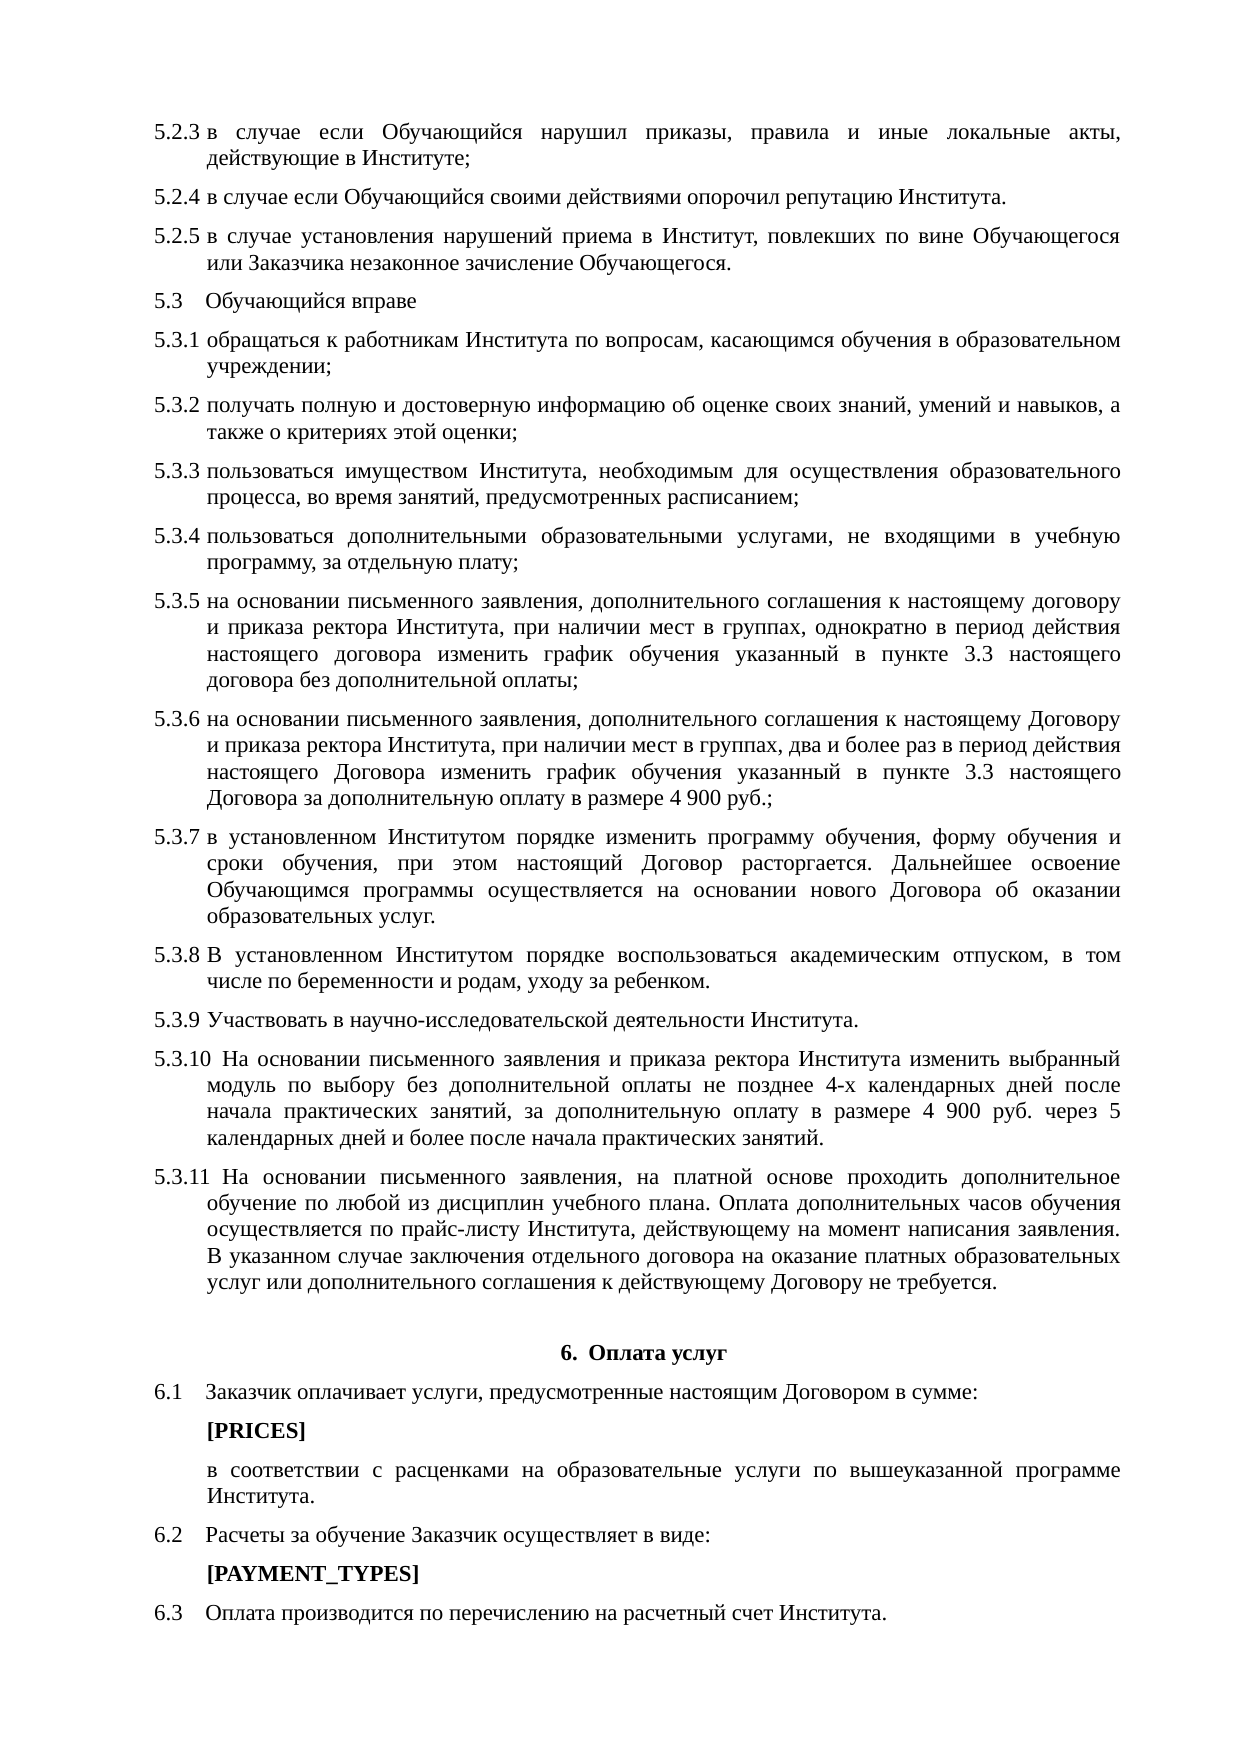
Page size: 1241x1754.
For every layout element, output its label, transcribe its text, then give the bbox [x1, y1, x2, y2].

list Расчеты за обучение Заказчик осуществляет в виде: [148, 1521, 1122, 1547]
list Обучающийся вправе [148, 287, 1122, 314]
list в случае установления нарушений приема в Институт, повлекших по вине Обучающегося или Заказчика незаконное зачисление Обучающегося. [148, 222, 1122, 275]
list пользоваться дополнительными образовательными услугами, не входящими в учебную программу, за отдельную плату; [148, 522, 1122, 574]
list обращаться к работникам Института по вопросам, касающимся обучения в образовательном учреждении; [148, 326, 1122, 379]
list В установленном Институтом порядке воспользоваться академическим отпуском, в том числе по беременности и родам, уходу за ребенком. [148, 941, 1122, 993]
list На основании письменного заявления и приказа ректора Института изменить выбранный модуль по выбору без дополнительной оплаты не позднее 4-х календарных дней после начала практических занятий, за дополнительную оплату в размере 4 900 руб. через 5 календарных дней и более после начала практических занятий. [148, 1045, 1122, 1150]
list Оплата услуг [118, 1339, 1122, 1366]
list Участвовать в научно-исследовательской деятельности Института. [148, 1006, 1122, 1032]
list На основании письменного заявления, на платной основе проходить дополнительное обучение по любой из дисциплин учебного плана. Оплата дополнительных часов обучения осуществляется по прайс-листу Института, действующему на момент написания заявления. В указанном случае заключения отдельного договора на оказание платных образовательных услуг или дополнительного соглашения к действующему Договору не требуется. [148, 1163, 1122, 1294]
list [PAYMENT_TYPES] [148, 1560, 1122, 1586]
list в установленном Институтом порядке изменить программу обучения, форму обучения и сроки обучения, при этом настоящий Договор расторгается. Дальнейшее освоение Обучающимся программы осуществляется на основании нового Договора об оказании образовательных услуг. [148, 823, 1122, 928]
list пользоваться имуществом Института, необходимым для осуществления образовательного процесса, во время занятий, предусмотренных расписанием; [148, 457, 1122, 509]
list Оплата производится по перечислению на расчетный счет Института. [148, 1599, 1122, 1625]
list на основании письменного заявления, дополнительного соглашения к настоящему договору и приказа ректора Института, при наличии мест в группах, однократно в период действия настоящего договора изменить график обучения указанный в пункте 3.3 настоящего договора без дополнительной оплаты; [148, 587, 1122, 692]
list на основании письменного заявления, дополнительного соглашения к настоящему Договору и приказа ректора Института, при наличии мест в группах, два и более раз в период действия настоящего Договора изменить график обучения указанный в пункте 3.3 настоящего Договора за дополнительную оплату в размере 4 900 руб.; [148, 705, 1122, 810]
list в соответствии с расценками на образовательные услуги по вышеуказанной программе Института. [148, 1456, 1122, 1509]
list в случае если Обучающийся нарушил приказы, правила и иные локальные акты, действующие в Институте; [148, 118, 1122, 171]
list получать полную и достоверную информацию об оценке своих знаний, умений и навыков, а также о критериях этой оценки; [148, 391, 1122, 444]
list Заказчик оплачивает услуги, предусмотренные настоящим Договором в сумме: [148, 1378, 1122, 1404]
list в случае если Обучающийся своими действиями опорочил репутацию Института. [148, 183, 1122, 210]
list [PRICES] [148, 1417, 1122, 1443]
